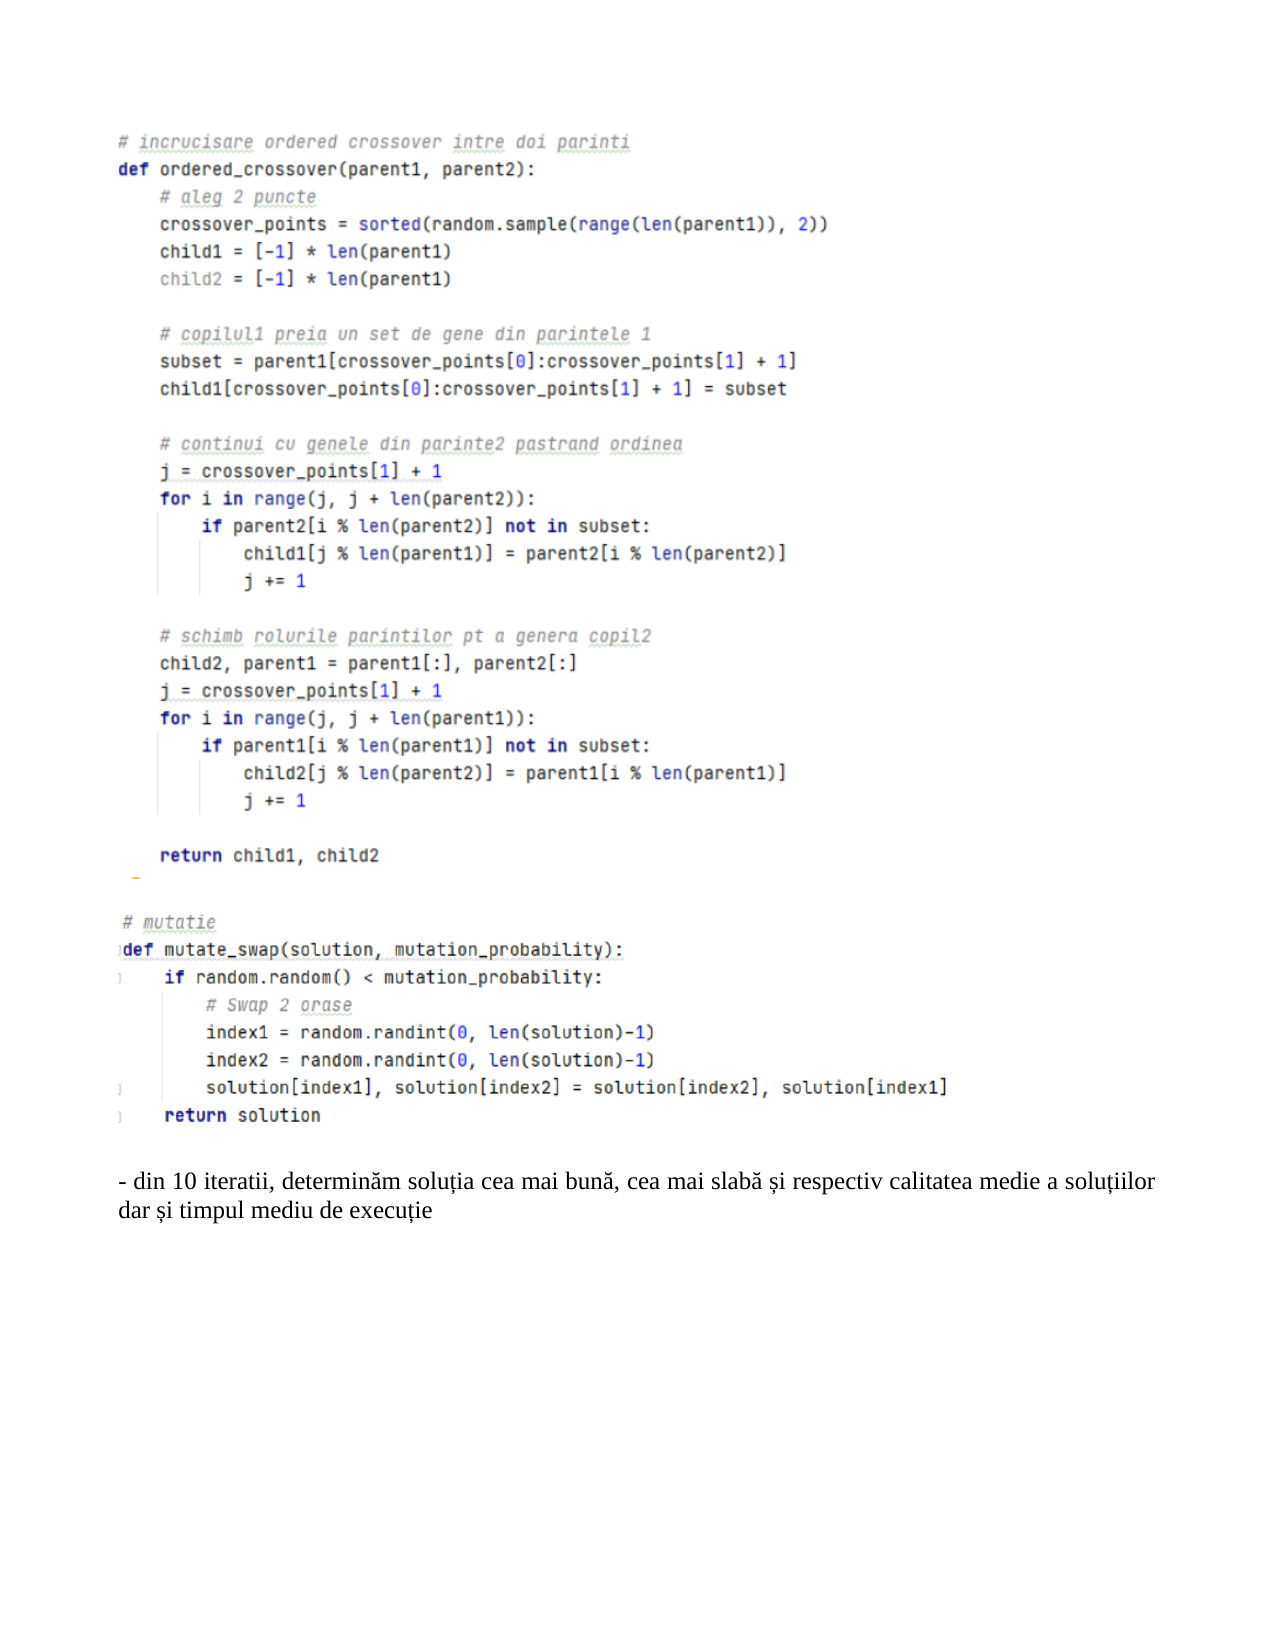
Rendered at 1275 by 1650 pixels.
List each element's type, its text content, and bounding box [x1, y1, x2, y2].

text - din 10 iteratii, determinăm soluția cea mai bună, cea mai slabă și respectiv calitatea medie a soluțiilor dar și timpul mediu de execuție [118, 1166, 1157, 1223]
